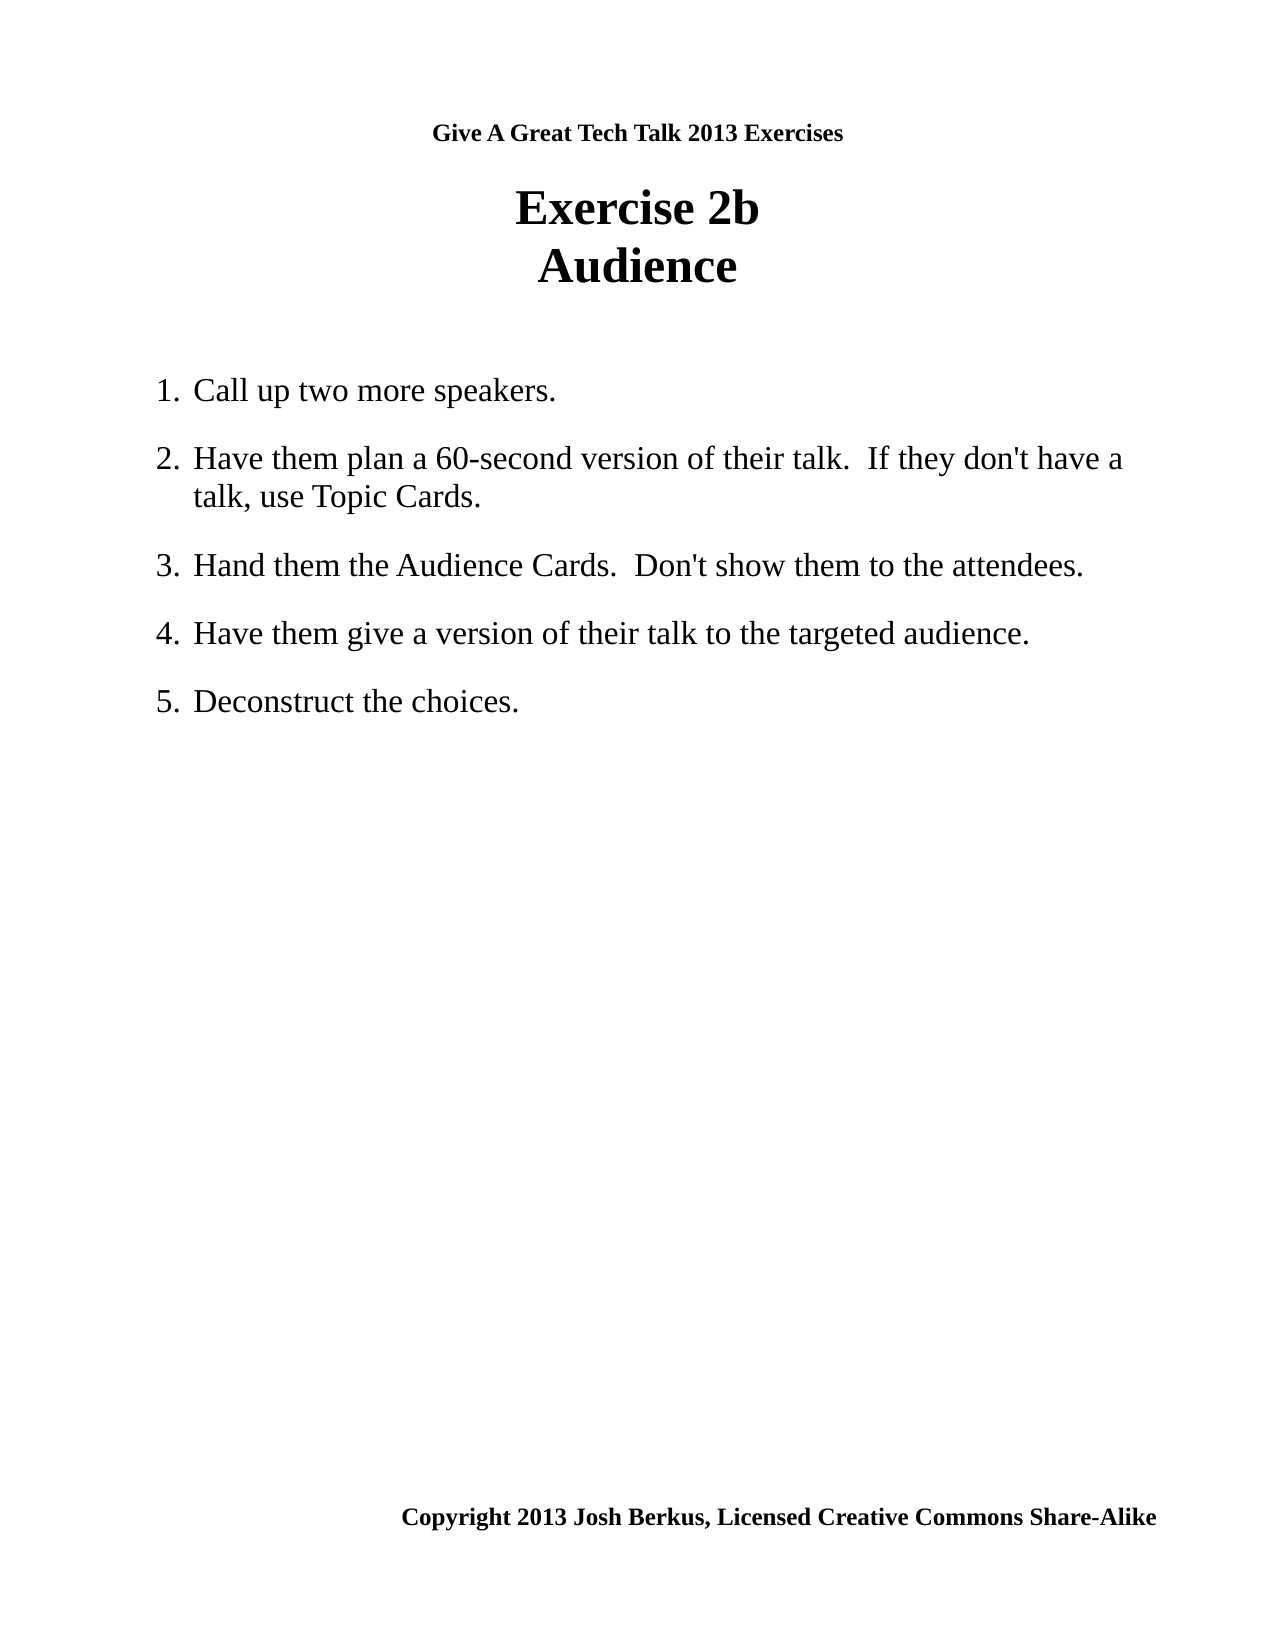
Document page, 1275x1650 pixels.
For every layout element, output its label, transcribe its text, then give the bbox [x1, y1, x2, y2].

list Hand them the Audience Cards. Don't show them to the attendees. [156, 545, 1157, 583]
text Audience [118, 236, 1157, 293]
list Have them plan a 60-second version of their talk. If they don't have a talk, use Topic Cards. [156, 438, 1157, 515]
list Deconstruct the choices. [156, 681, 1157, 720]
list Have them give a version of their talk to the targeted audience. [156, 613, 1157, 651]
text Exercise 2b [118, 178, 1157, 236]
list Call up two more speakers. [156, 370, 1157, 408]
